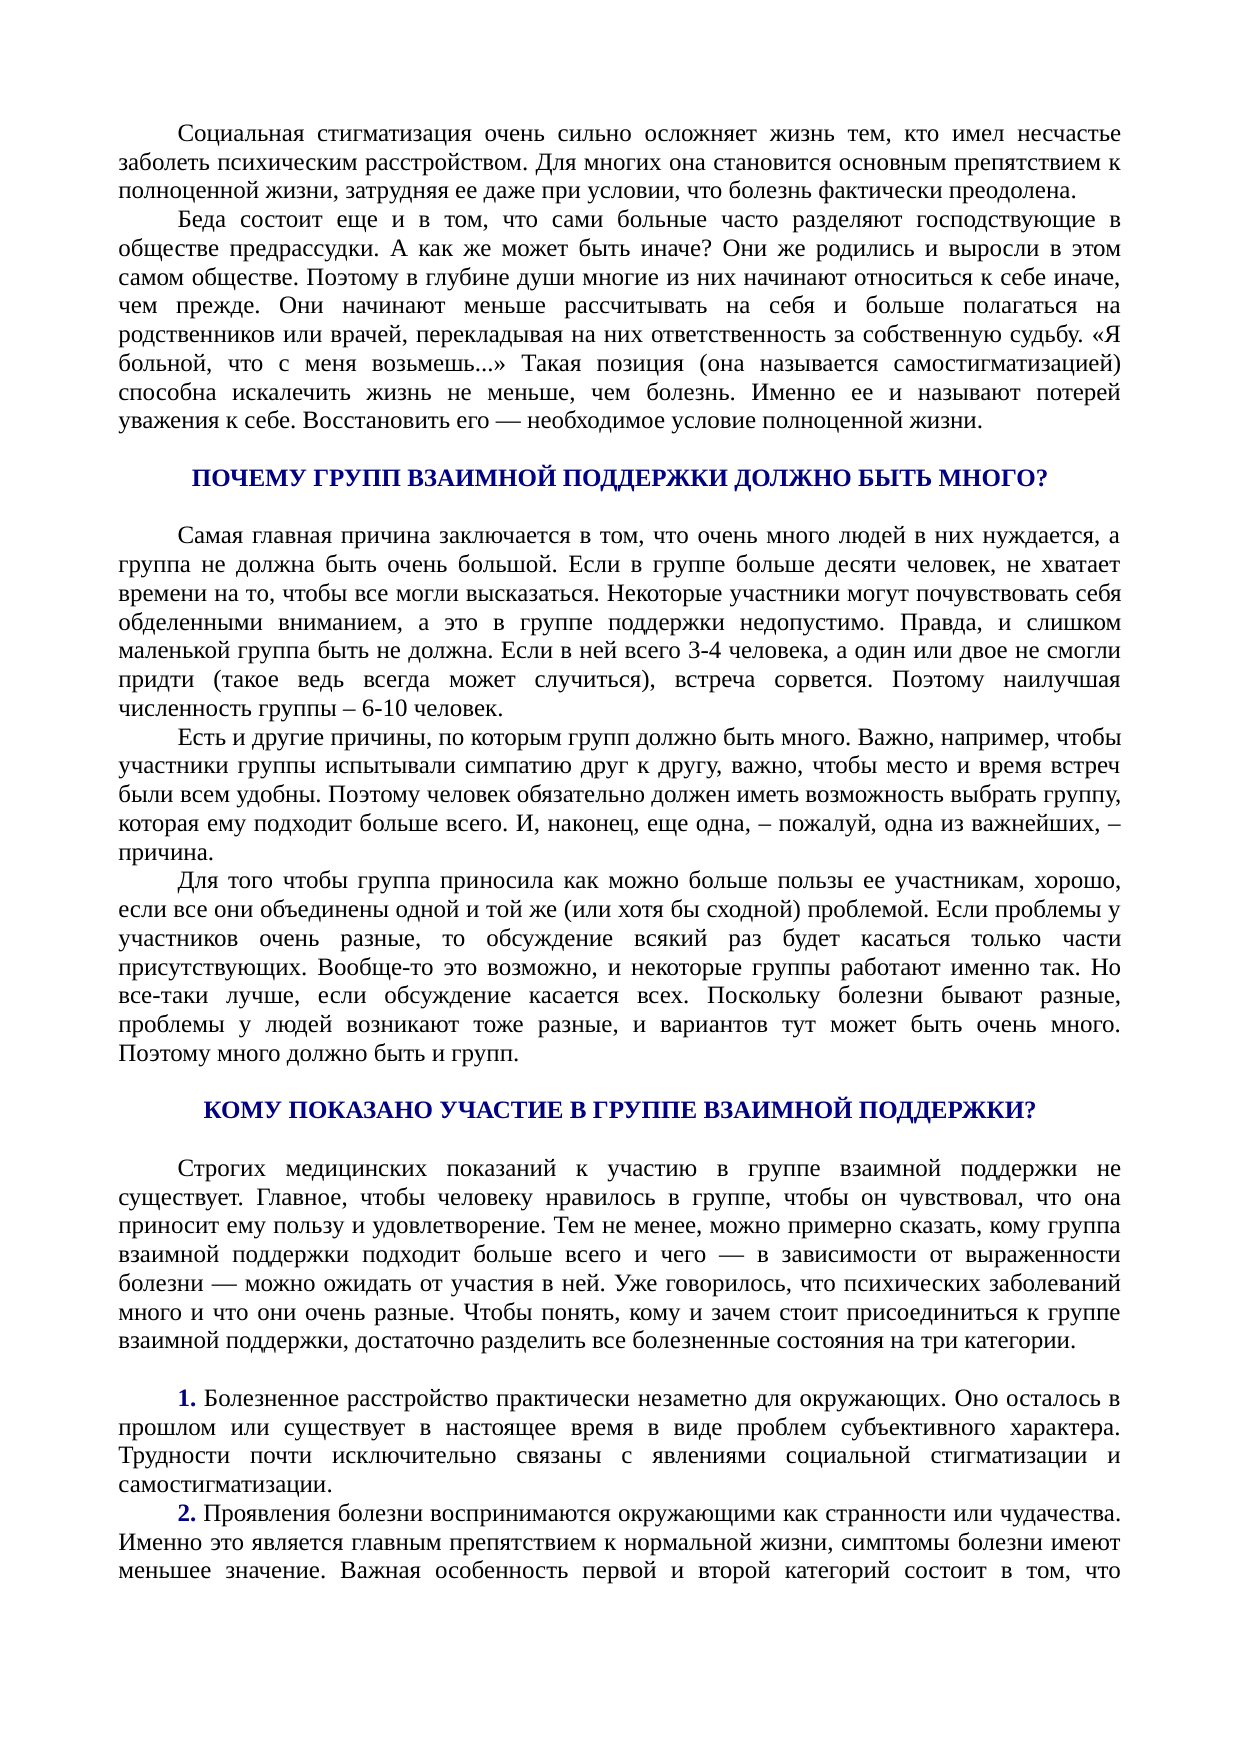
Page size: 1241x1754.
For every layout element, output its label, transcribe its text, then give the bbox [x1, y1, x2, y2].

text Для того чтобы группа приносила как можно больше пользы ее участникам, хорошо, если все они объединены одной и той же (или хотя бы сходной) проблемой. Если проблемы у участников очень разные, то обсуждение всякий раз будет касаться только части присутствующих. Вообще-то это возможно, и некоторые группы работают именно так. Но все-таки лучше, если обсуждение касается всех. Поскольку болезни бывают разные, проблемы у людей возникают тоже разные, и вариантов тут может быть очень много. Поэтому много должно быть и групп. [118, 866, 1122, 1067]
text Беда состоит еще и в том, что сами больные часто разделяют господствующие в обществе предрассудки. А как же может быть иначе? Они же родились и выросли в этом самом обществе. Поэтому в глубине души многие из них начинают относиться к себе иначе, чем прежде. Они начинают меньше рассчитывать на себя и больше полагаться на родственников или врачей, перекладывая на них ответственность за собственную судьбу. «Я больной, что с меня возьмешь...» Такая позиция (она называется самостигматизацией) способна искалечить жизнь не меньше, чем болезнь. Именно ее и называют потерей уважения к себе. Восстановить его — необходимое условие полноценной жизни. [118, 204, 1122, 434]
text Социальная стигматизация очень сильно осложняет жизнь тем, кто имел несчастье заболеть психическим расстройством. Для многих она становится основным препятствием к полноценной жизни, затрудняя ее даже при условии, что болезнь фактически преодолена. [118, 118, 1122, 204]
text Самая главная причина заключается в том, что очень много людей в них нуждается, а группа не должна быть очень большой. Если в группе больше десяти человек, не хватает времени на то, чтобы все могли высказаться. Некоторые участники могут почувствовать себя обделенными вниманием, а это в группе поддержки недопустимо. Правда, и слишком маленькой группа быть не должна. Если в ней всего 3-4 человека, а один или двое не смогли придти (такое ведь всегда может случиться), встреча сорвется. Поэтому наилучшая численность группы – 6-10 человек. [118, 521, 1122, 722]
text 2. Проявления болезни воспринимаются окружающими как странности или чудачества. Именно это является главным препятствием к нормальной жизни, симптомы болезни имеют меньшее значение. Важная особенность первой и второй категорий состоит в том, что [118, 1498, 1122, 1584]
text КОМУ ПОКАЗАНО УЧАСТИЕ В ГРУППЕ ВЗАИМНОЙ ПОДДЕРЖКИ? [118, 1096, 1122, 1124]
text 1. Болезненное расстройство практически незаметно для окружающих. Оно осталось в прошлом или существует в настоящее время в виде проблем субъективного характера. Трудности почти исключительно связаны с явлениями социальной стигматизации и самостигматизации. [118, 1383, 1122, 1498]
text Есть и другие причины, по которым групп должно быть много. Важно, например, чтобы участники группы испытывали симпатию друг к другу, важно, чтобы место и время встреч были всем удобны. Поэтому человек обязательно должен иметь возможность выбрать группу, которая ему подходит больше всего. И, наконец, еще одна, – пожалуй, одна из важнейших, – причина. [118, 722, 1122, 866]
text ПОЧЕМУ ГРУПП ВЗАИМНОЙ ПОДДЕРЖКИ ДОЛЖНО БЫТЬ МНОГО? [118, 463, 1122, 492]
text Строгих медицинских показаний к участию в группе взаимной поддержки не существует. Главное, чтобы человеку нравилось в группе, чтобы он чувствовал, что она приносит ему пользу и удовлетворение. Тем не менее, можно примерно сказать, кому группа взаимной поддержки подходит больше всего и чего — в зависимости от выраженности болезни — можно ожидать от участия в ней. Уже говорилось, что психических заболеваний много и что они очень разные. Чтобы понять, кому и зачем стоит присоединиться к группе взаимной поддержки, достаточно разделить все болезненные состояния на три категории. [118, 1153, 1122, 1354]
